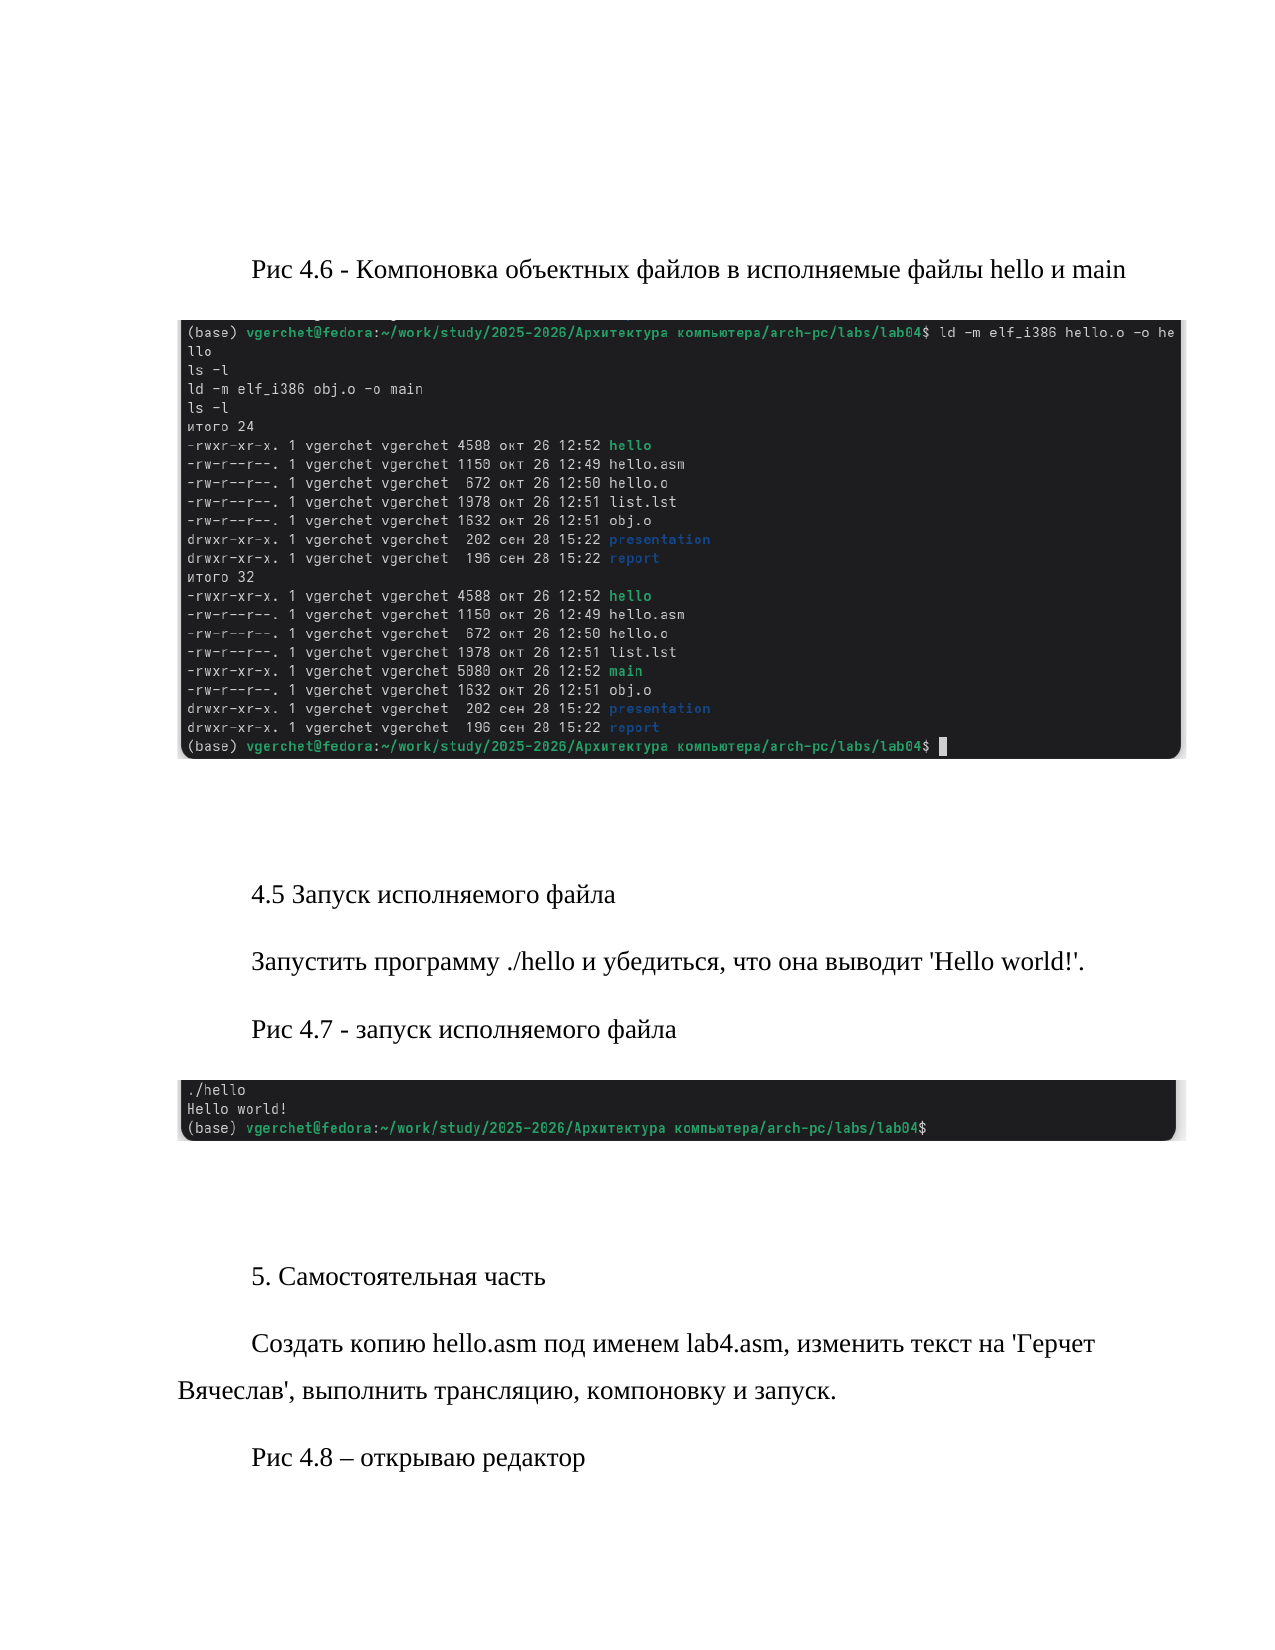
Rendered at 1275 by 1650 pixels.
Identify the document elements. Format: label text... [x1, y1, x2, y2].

text Запустить программу ./hello и убедиться, что она выводит 'Hello world!'. [177, 946, 1186, 977]
text 5. Самостоятельная часть [177, 1259, 1186, 1291]
text Рис 4.7 - запуск исполняемого файла [177, 1013, 1186, 1044]
text Создать копию hello.asm под именем lab4.asm, изменить текст на 'Герчет Вячеслав', выполнить трансляцию, компоновку и запуск. [177, 1327, 1186, 1405]
text Рис 4.8 – открываю редактор [177, 1441, 1186, 1472]
text Рис 4.6 - Компоновка объектных файлов в исполняемые файлы hello и main [177, 253, 1186, 284]
picture [177, 320, 1187, 759]
picture [177, 1080, 1187, 1141]
text 4.5 Запуск исполняемого файла [177, 878, 1186, 909]
